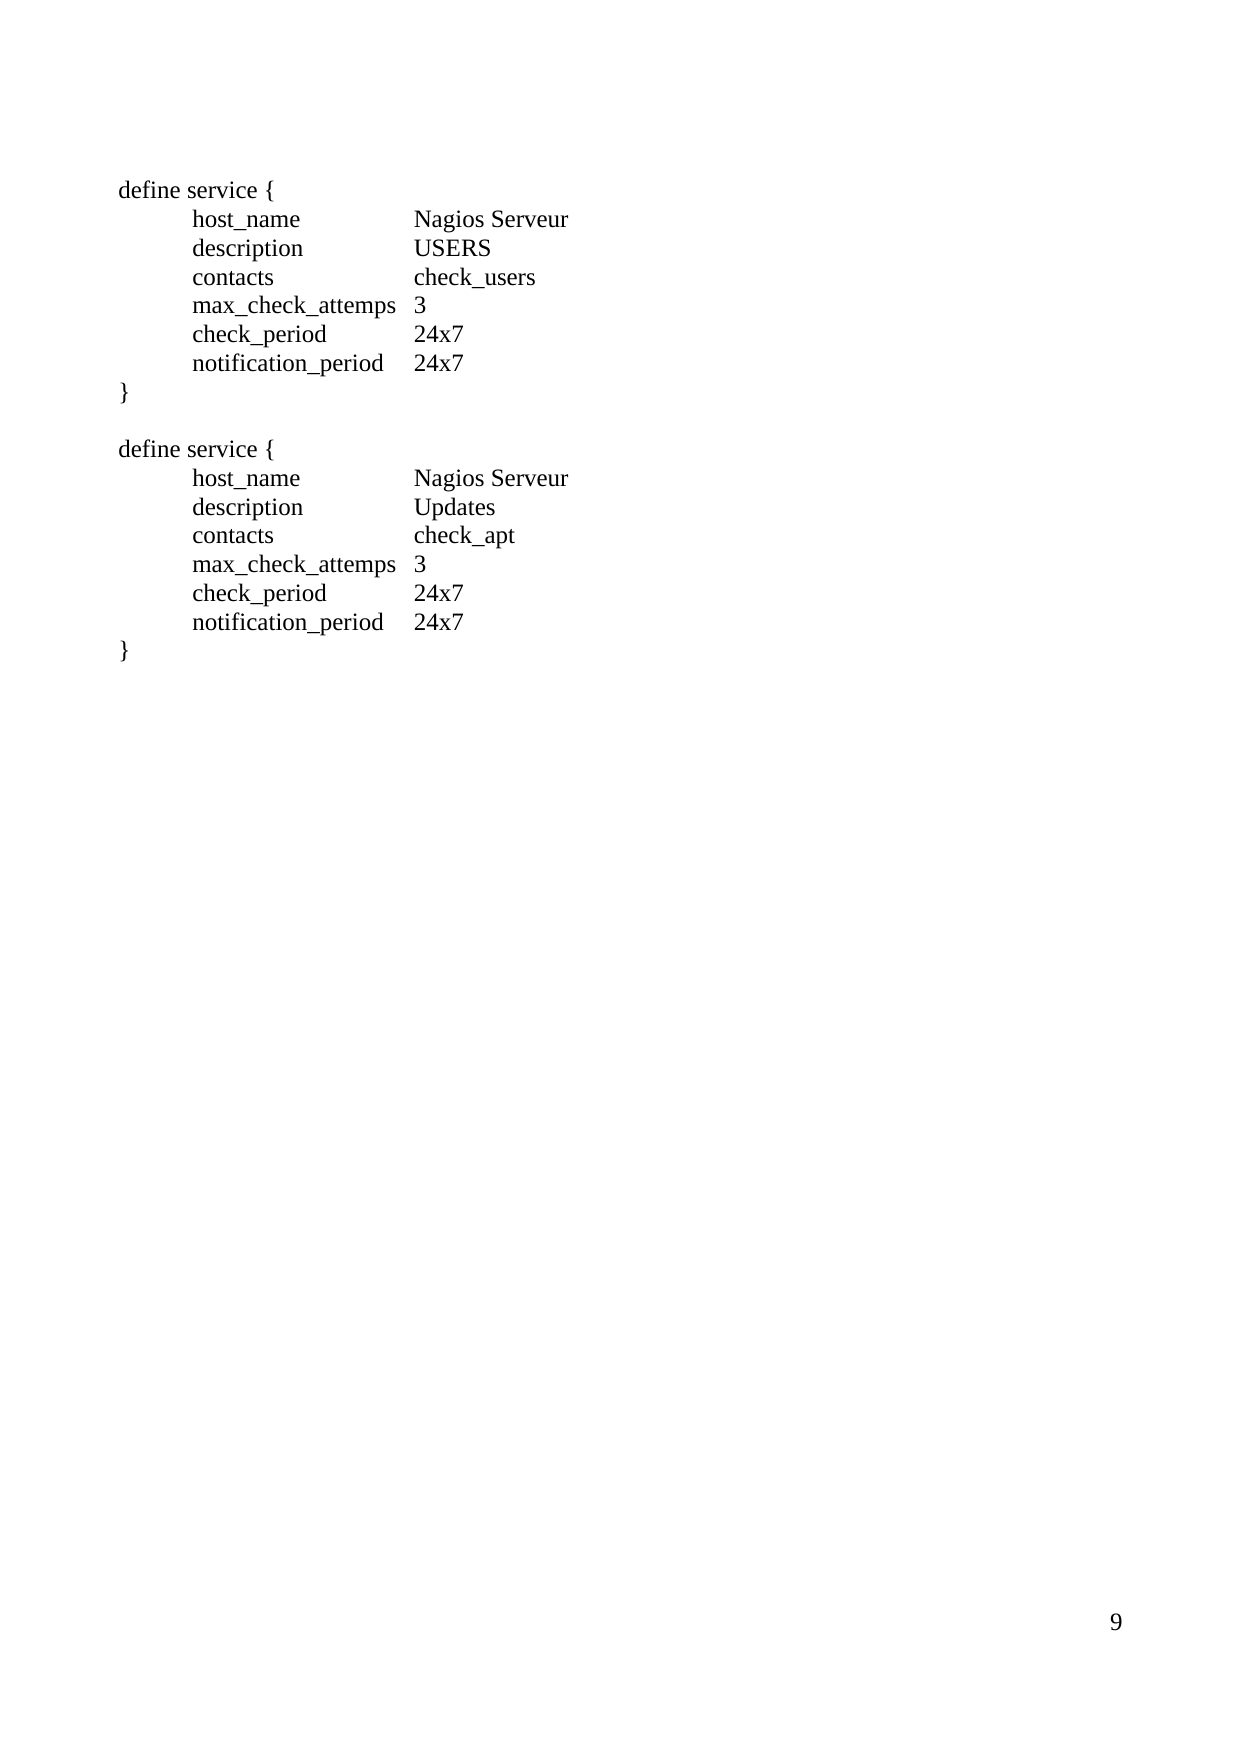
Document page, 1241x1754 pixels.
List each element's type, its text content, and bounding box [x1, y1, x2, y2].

text description USERS [118, 233, 1122, 262]
text host_name Nagios Serveur [118, 204, 1122, 233]
text define service { [118, 434, 1122, 463]
text notification_period 24x7 [118, 607, 1122, 636]
text contacts check_users [118, 262, 1122, 291]
text host_name Nagios Serveur [118, 463, 1122, 492]
text } [118, 377, 1122, 406]
text define service { [118, 176, 1122, 204]
text max_check_attemps 3 [118, 549, 1122, 578]
text contacts check_apt [118, 521, 1122, 549]
text max_check_attemps 3 [118, 291, 1122, 319]
text check_period 24x7 [118, 319, 1122, 348]
text description Updates [118, 492, 1122, 521]
text check_period 24x7 [118, 578, 1122, 607]
text } [118, 636, 1122, 664]
text notification_period 24x7 [118, 348, 1122, 377]
